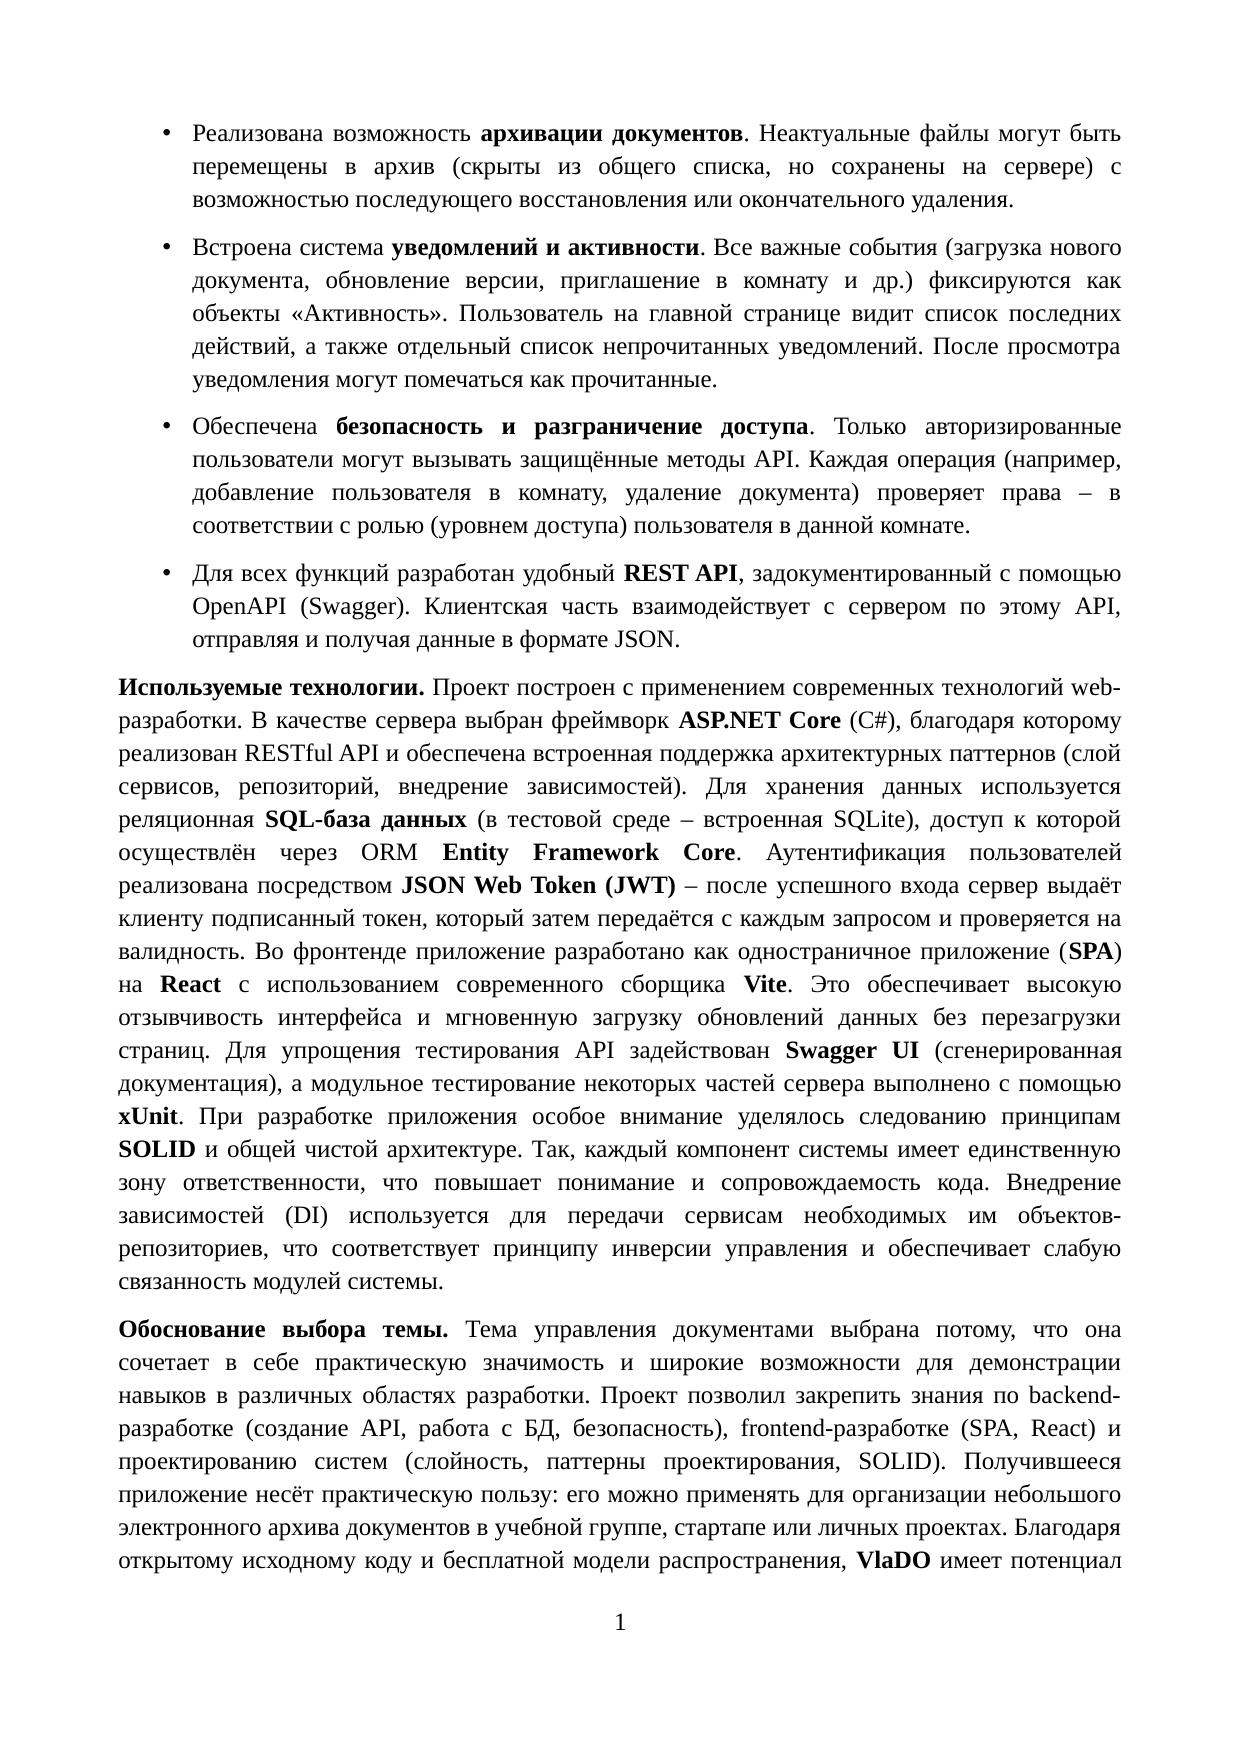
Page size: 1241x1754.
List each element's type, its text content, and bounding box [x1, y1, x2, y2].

list Встроена система уведомлений и активности. Все важные события (загрузка нового документа, обновление версии, приглашение в комнату и др.) фиксируются как объекты «Активность». Пользователь на главной странице видит список последних действий, а также отдельный список непрочитанных уведомлений. После просмотра уведомления могут помечаться как прочитанные. [162, 232, 1122, 393]
list Реализована возможность архивации документов. Неактуальные файлы могут быть перемещены в архив (скрыты из общего списка, но сохранены на сервере) с возможностью последующего восстановления или окончательного удаления. [162, 118, 1122, 213]
list Обеспечена безопасность и разграничение доступа. Только авторизированные пользователи могут вызывать защищённые методы API. Каждая операция (например, добавление пользователя в комнату, удаление документа) проверяет права – в соответствии с ролью (уровнем доступа) пользователя в данной комнате. [162, 411, 1122, 539]
text Используемые технологии. Проект построен с применением современных технологий web-разработки. В качестве сервера выбран фреймворк ASP.NET Core (C#), благодаря которому реализован RESTful API и обеспечена встроенная поддержка архитектурных паттернов (слой сервисов, репозиторий, внедрение зависимостей). Для хранения данных используется реляционная SQL-база данных (в тестовой среде – встроенная SQLite), доступ к которой осуществлён через ORM Entity Framework Core. Аутентификация пользователей реализована посредством JSON Web Token (JWT) – после успешного входа сервер выдаёт клиенту подписанный токен, который затем передаётся с каждым запросом и проверяется на валидность. Во фронтенде приложение разработано как одностраничное приложение (SPA) на React с использованием современного сборщика Vite. Это обеспечивает высокую отзывчивость интерфейса и мгновенную загрузку обновлений данных без перезагрузки страниц. Для упрощения тестирования API задействован Swagger UI (сгенерированная документация), а модульное тестирование некоторых частей сервера выполнено с помощью xUnit. При разработке приложения особое внимание уделялось следованию принципам SOLID и общей чистой архитектуре. Так, каждый компонент системы имеет единственную зону ответственности, что повышает понимание и сопровождаемость кода. Внедрение зависимостей (DI) используется для передачи сервисам необходимых им объектов-репозиториев, что соответствует принципу инверсии управления и обеспечивает слабую связанность модулей системы. [118, 672, 1122, 1295]
text Обоснование выбора темы. Тема управления документами выбрана потому, что она сочетает в себе практическую значимость и широкие возможности для демонстрации навыков в различных областях разработки. Проект позволил закрепить знания по backend-разработке (создание API, работа с БД, безопасность), frontend-разработке (SPA, React) и проектированию систем (слойность, паттерны проектирования, SOLID). Получившееся приложение несёт практическую пользу: его можно применять для организации небольшого электронного архива документов в учебной группе, стартапе или личных проектах. Благодаря открытому исходному коду и бесплатной модели распространения, VlaDO имеет потенциал [118, 1314, 1122, 1574]
list Для всех функций разработан удобный REST API, задокументированный с помощью OpenAPI (Swagger). Клиентская часть взаимодействует с сервером по этому API, отправляя и получая данные в формате JSON. [162, 558, 1122, 653]
